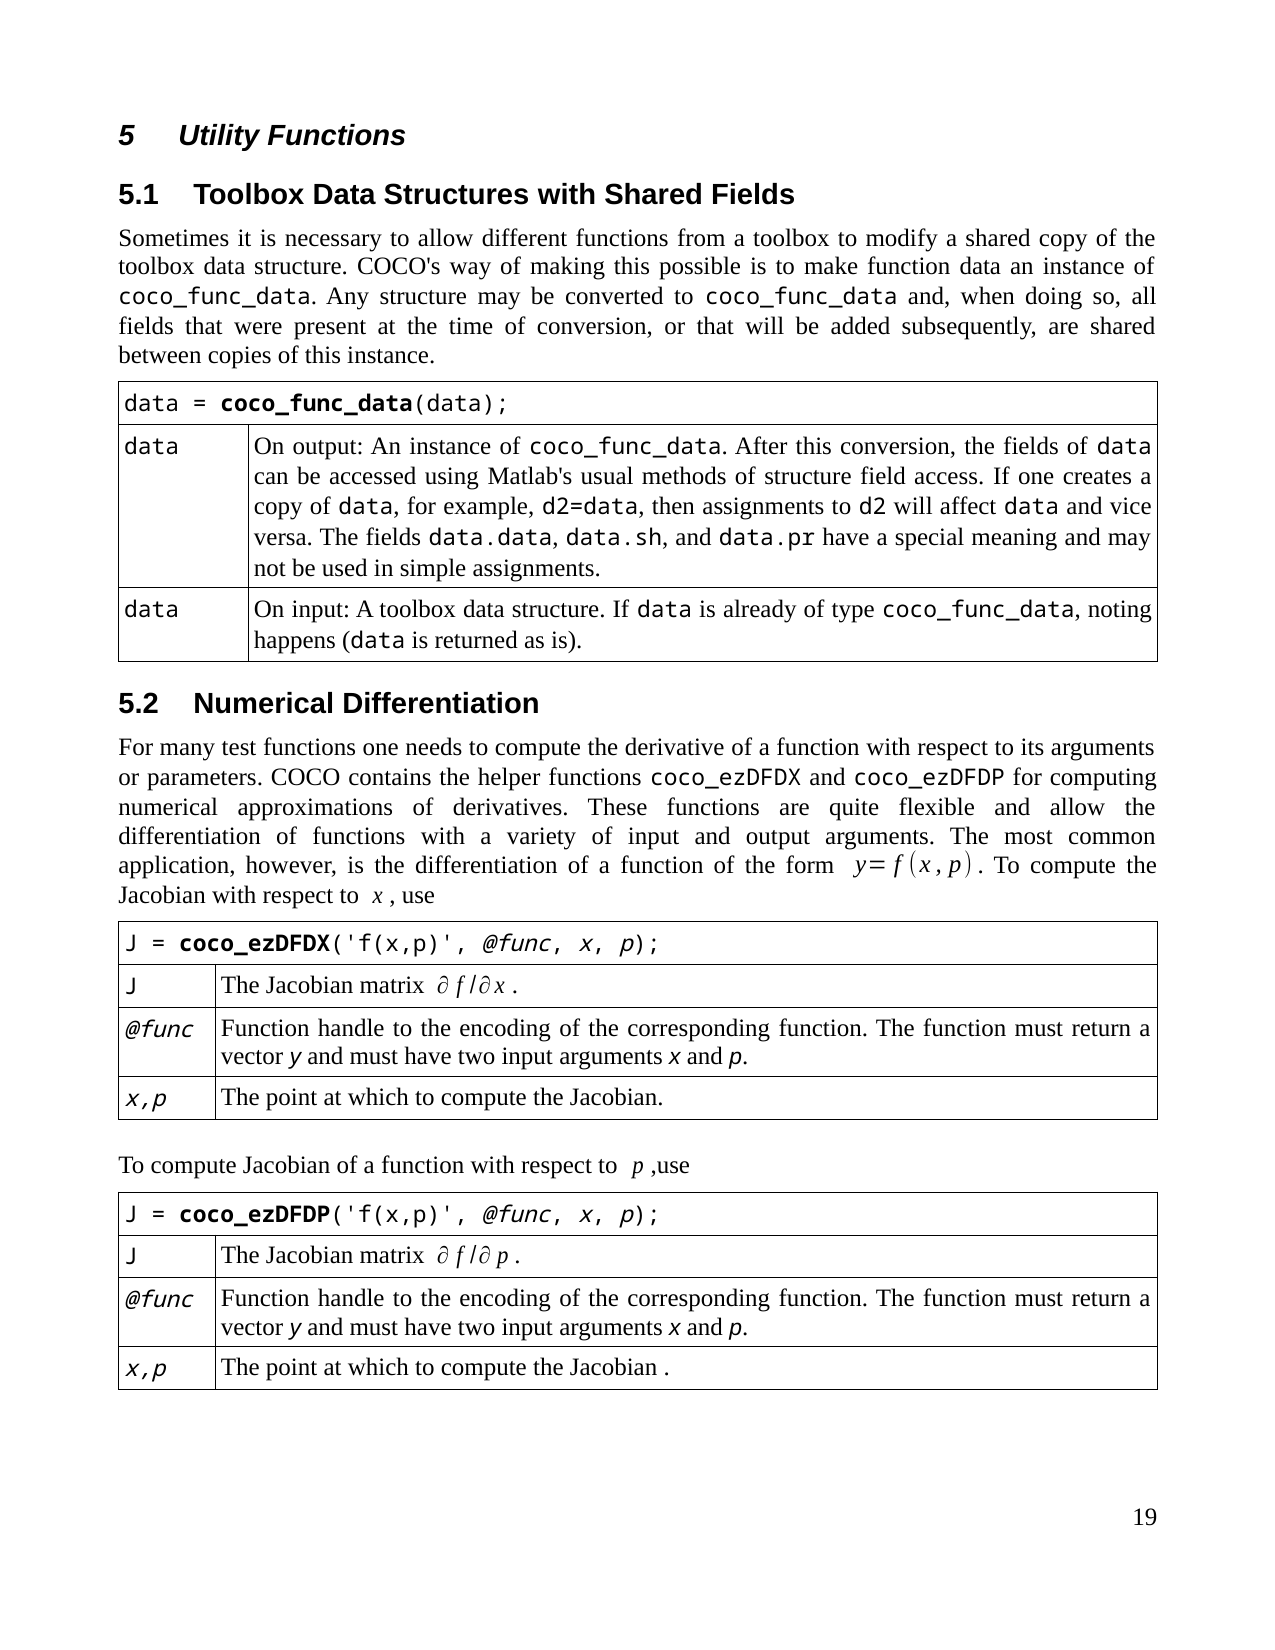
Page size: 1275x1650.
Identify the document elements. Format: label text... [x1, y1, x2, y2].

table_header data = coco_func_data(data); [119, 382, 1157, 424]
table_header J = coco_ezDFDX('f(x,p)', @func, x, p); [119, 922, 1157, 964]
table_cell @func [119, 1278, 215, 1346]
text To compute Jacobian of a function with respect to ,use [118, 1150, 1157, 1179]
table_cell J [119, 1236, 215, 1277]
table_cell The point at which to compute the Jacobian. [216, 1077, 1157, 1119]
table_cell On output: An instance of coco_func_data. After this conversion, the fields of data can be accessed using Matlab's usual methods of structure field access. If one creates a copy of data, for example, d2=data, then assignments to d2 will affect data and vice versa. The fields data.data, data.sh, and data.pr have a special meaning and may not be used in simple assignments. [249, 425, 1157, 587]
table_cell data [119, 588, 248, 661]
table_cell x,p [119, 1347, 215, 1389]
table_cell The point at which to compute the Jacobian . [216, 1347, 1157, 1389]
table_cell @func [119, 1008, 215, 1076]
table_cell The Jacobian matrix . [216, 1236, 1157, 1277]
subtitle Toolbox Data Structures with Shared Fields [118, 177, 1157, 210]
table_cell J [119, 965, 215, 1007]
text Sometimes it is necessary to allow different functions from a toolbox to modify a shared copy of the toolbox data structure. COCO's way of making this possible is to make function data an instance of coco_func_data. Any structure may be converted to coco_func_data and, when doing so, all fields that were present at the time of conversion, or that will be added subsequently, are shared between copies of this instance. [118, 223, 1157, 369]
table_cell On input: A toolbox data structure. If data is already of type coco_func_data, noting happens (data is returned as is). [249, 588, 1157, 661]
text For many test functions one needs to compute the derivative of a function with respect to its arguments or parameters. COCO contains the helper functions coco_ezDFDX and coco_ezDFDP for computing numerical approximations of derivatives. These functions are quite flexible and allow the differentiation of functions with a variety of input and output arguments. The most common application, however, is the differentiation of a function of the form . To compute the Jacobian with respect to , use [118, 732, 1157, 909]
table_cell The Jacobian matrix . [216, 965, 1157, 1007]
subtitle Utility Functions [118, 118, 1157, 152]
subtitle Numerical Differentiation [118, 686, 1157, 720]
table_cell Function handle to the encoding of the corresponding function. The function must return a vector y and must have two input arguments x and p. [216, 1278, 1157, 1346]
table_cell data [119, 425, 248, 587]
table_cell Function handle to the encoding of the corresponding function. The function must return a vector y and must have two input arguments x and p. [216, 1008, 1157, 1076]
table_cell x,p [119, 1077, 215, 1119]
table_header J = coco_ezDFDP('f(x,p)', @func, x, p); [119, 1193, 1157, 1234]
